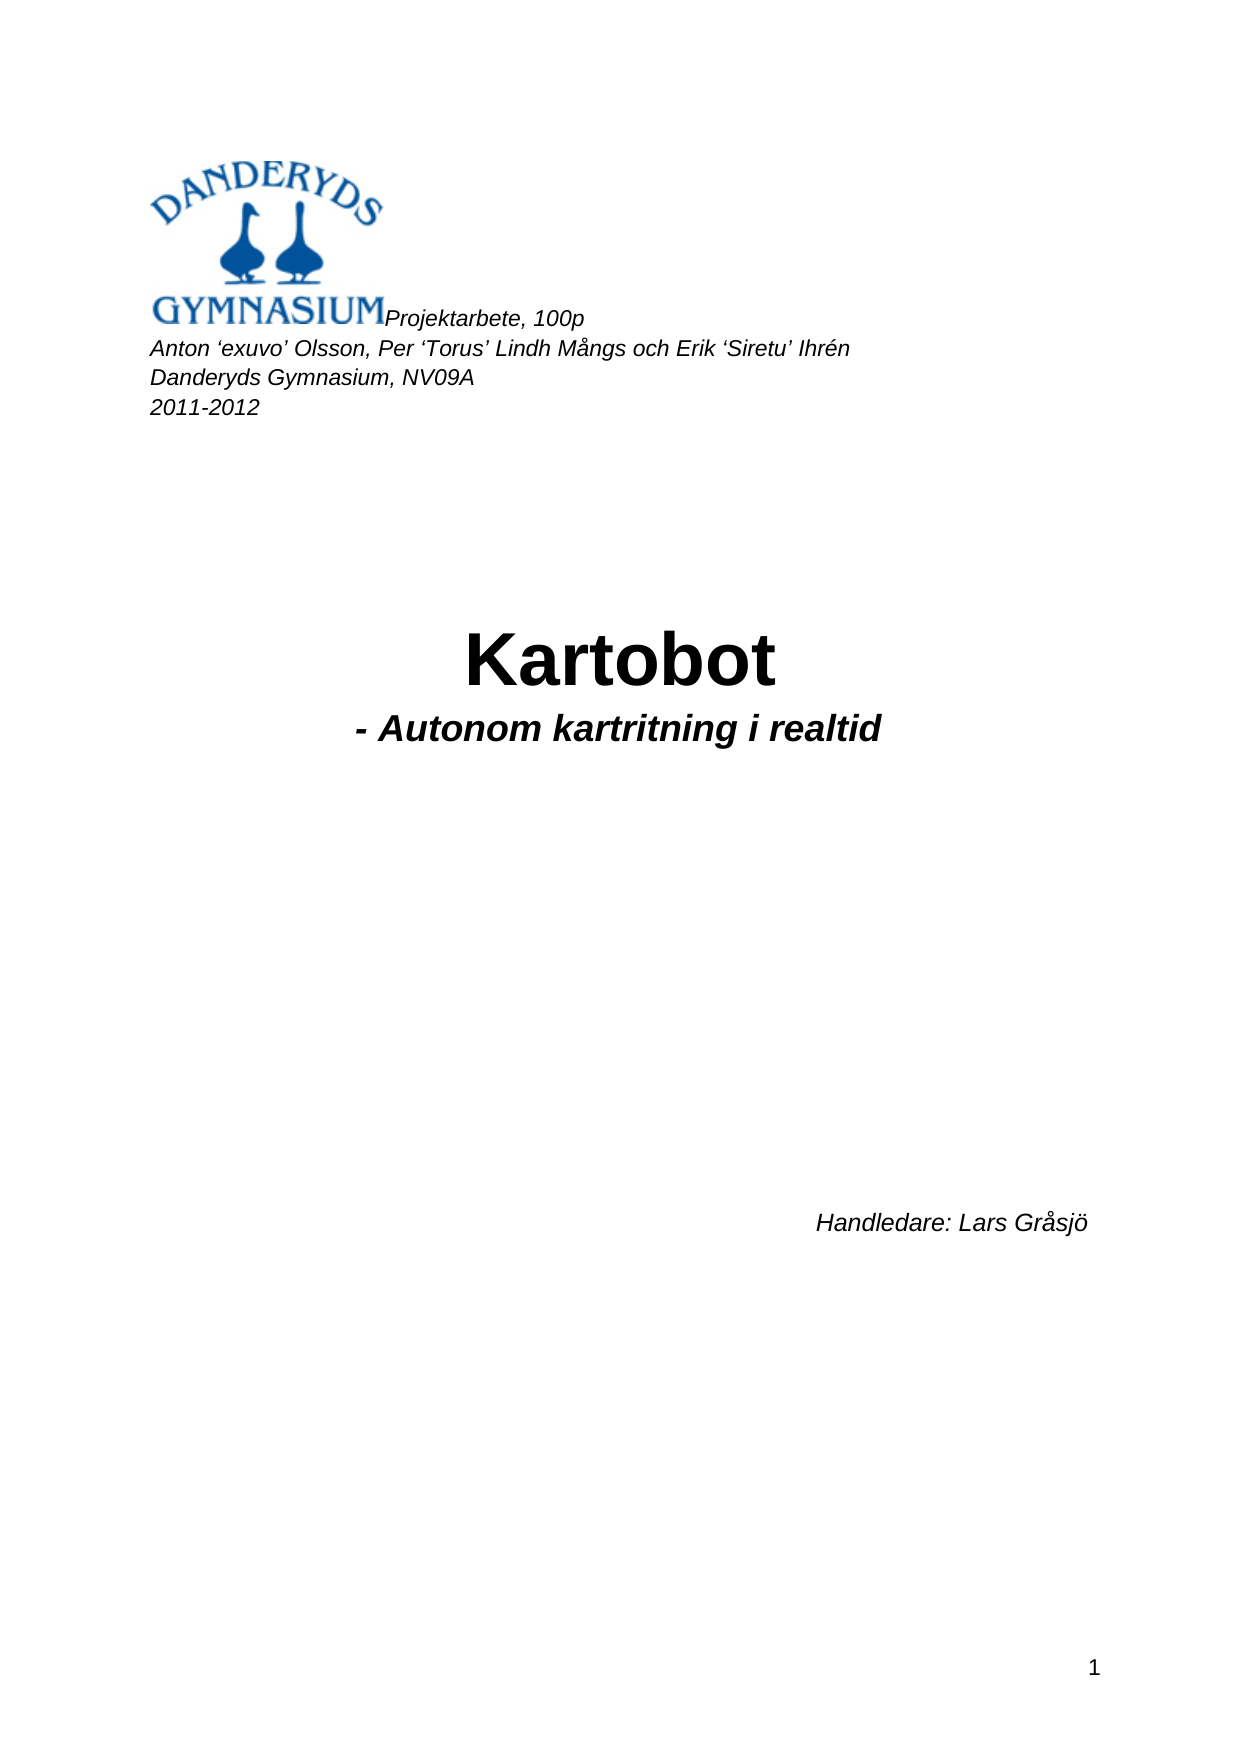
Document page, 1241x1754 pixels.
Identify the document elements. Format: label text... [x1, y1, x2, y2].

title Kartobot - Autonom kartritning i realtid [150, 617, 1090, 749]
text Projektarbete, 100p [150, 306, 1090, 332]
picture [150, 161, 385, 324]
text 2011-2012 [150, 394, 1090, 420]
text Danderyds Gymnasium, NV09A [150, 365, 1090, 390]
text Handledare: Lars Gråsjö [150, 1208, 1090, 1236]
text Anton ‘exuvo’ Olsson, Per ‘Torus’ Lindh Mångs och Erik ‘Siretu’ Ihrén [150, 335, 1090, 361]
